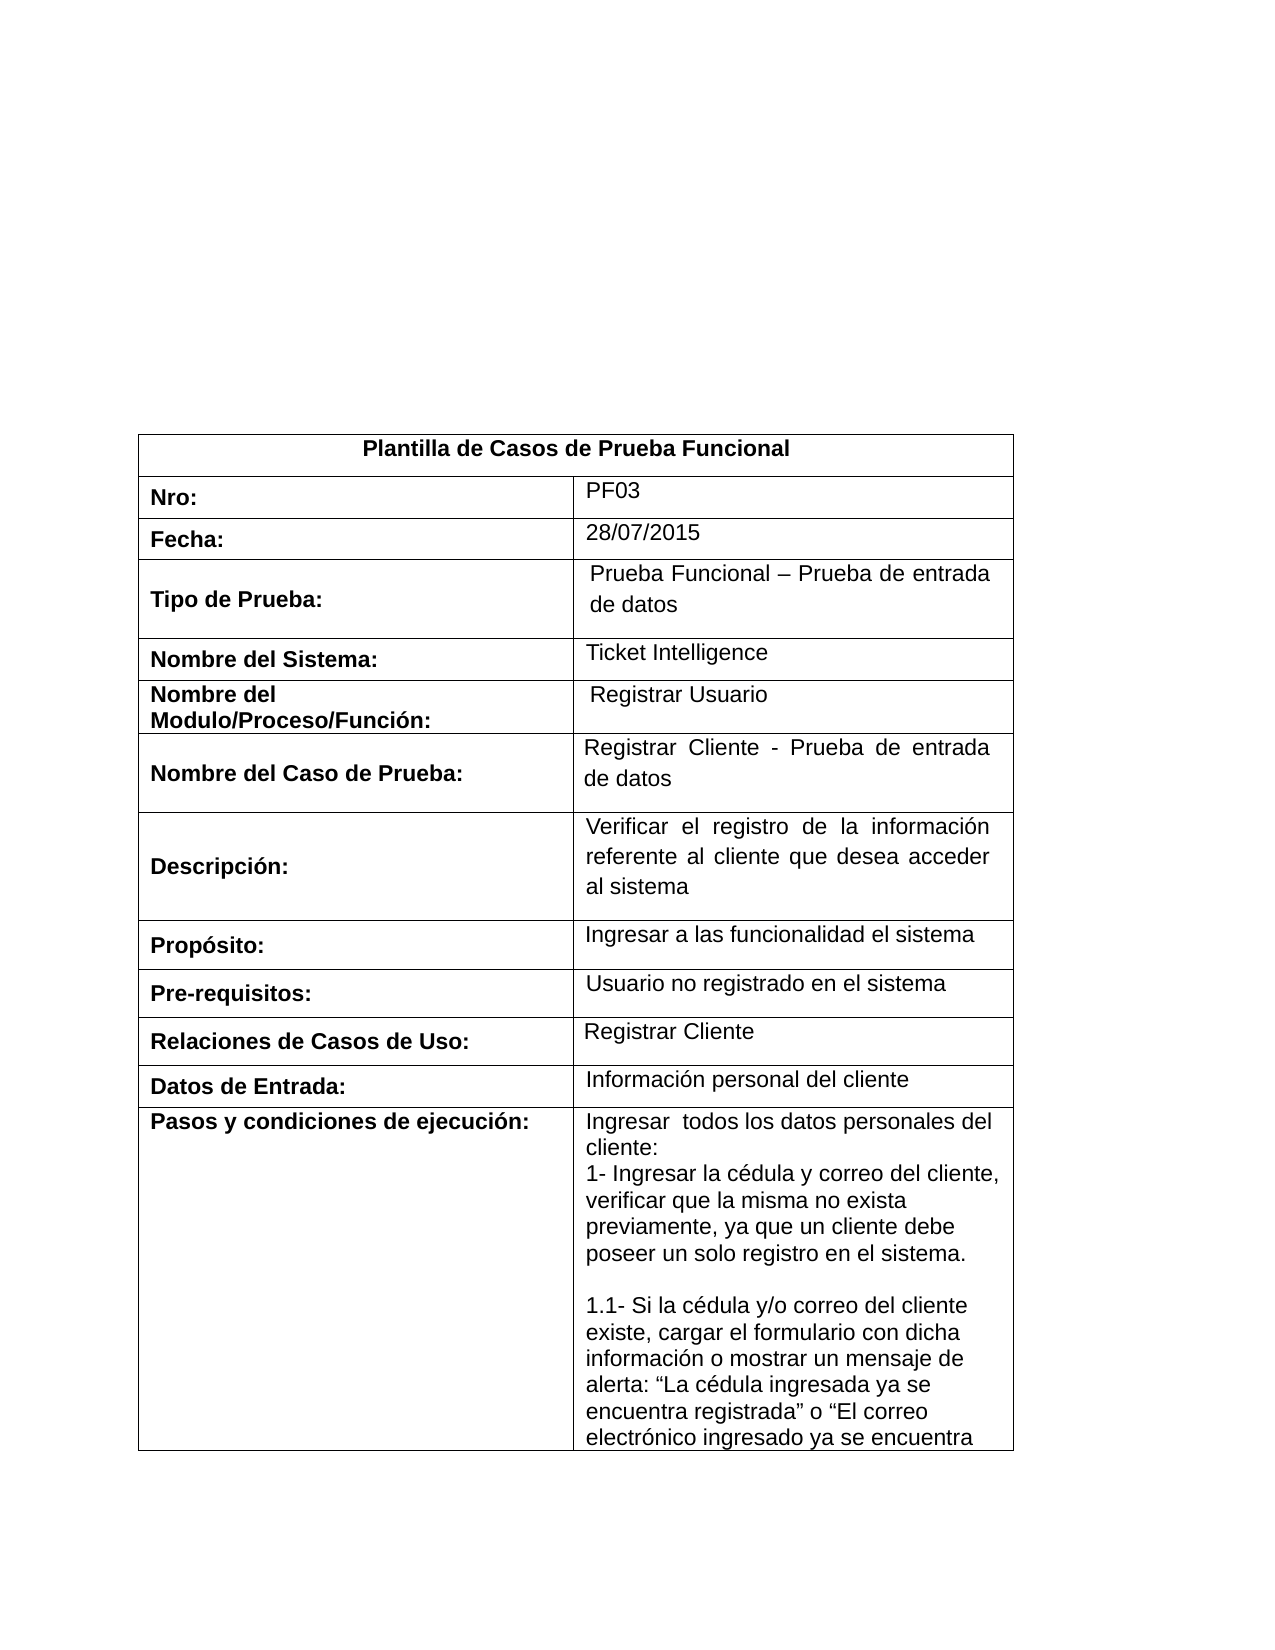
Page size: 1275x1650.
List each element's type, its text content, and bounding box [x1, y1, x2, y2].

table_cell Usuario no registrado en el sistema [574, 970, 1013, 1017]
table_cell Descripción: [139, 813, 573, 920]
table_cell Información personal del cliente [574, 1066, 1013, 1107]
table_cell Datos de Entrada: [139, 1066, 573, 1107]
table_cell Propósito: [139, 921, 573, 968]
table_cell Registrar Usuario [574, 681, 1013, 733]
table_cell Pre-requisitos: [139, 970, 573, 1017]
table_cell Ingresar todos los datos personales del cliente: 1- Ingresar la cédula y correo del cliente, verificar que la misma no exista previamente, ya que un cliente debe poseer un solo registro en el sistema. 1.1- Si la cédula y/o correo del cliente existe, cargar el formulario con dicha información o mostrar un mensaje de alerta: “La cédula ingresada ya se encuentra registrada” o “El correo electrónico ingresado ya se encuentra [574, 1108, 1013, 1450]
table_cell Prueba Funcional – Prueba de entrada de datos [574, 560, 1013, 638]
table_cell Nro: [139, 477, 573, 518]
table_cell Verificar el registro de la información referente al cliente que desea acceder al sistema [574, 813, 1013, 920]
table_cell 28/07/2015 [574, 519, 1013, 559]
table_cell Tipo de Prueba: [139, 560, 573, 638]
table_cell Nombre del Modulo/Proceso/Función: [139, 681, 573, 733]
table_cell Ingresar a las funcionalidad el sistema [574, 921, 1013, 968]
table_cell PF03 [574, 477, 1013, 518]
table_cell Ticket Intelligence [574, 639, 1013, 679]
table_cell Fecha: [139, 519, 573, 559]
table_cell Relaciones de Casos de Uso: [139, 1018, 573, 1065]
table_cell Pasos y condiciones de ejecución: [139, 1108, 573, 1450]
table_cell Registrar Cliente - Prueba de entrada de datos [574, 734, 1013, 812]
table_cell Nombre del Caso de Prueba: [139, 734, 573, 812]
table_cell Registrar Cliente [574, 1018, 1013, 1065]
table_header Plantilla de Casos de Prueba Funcional [139, 435, 1013, 476]
table_cell Nombre del Sistema: [139, 639, 573, 679]
